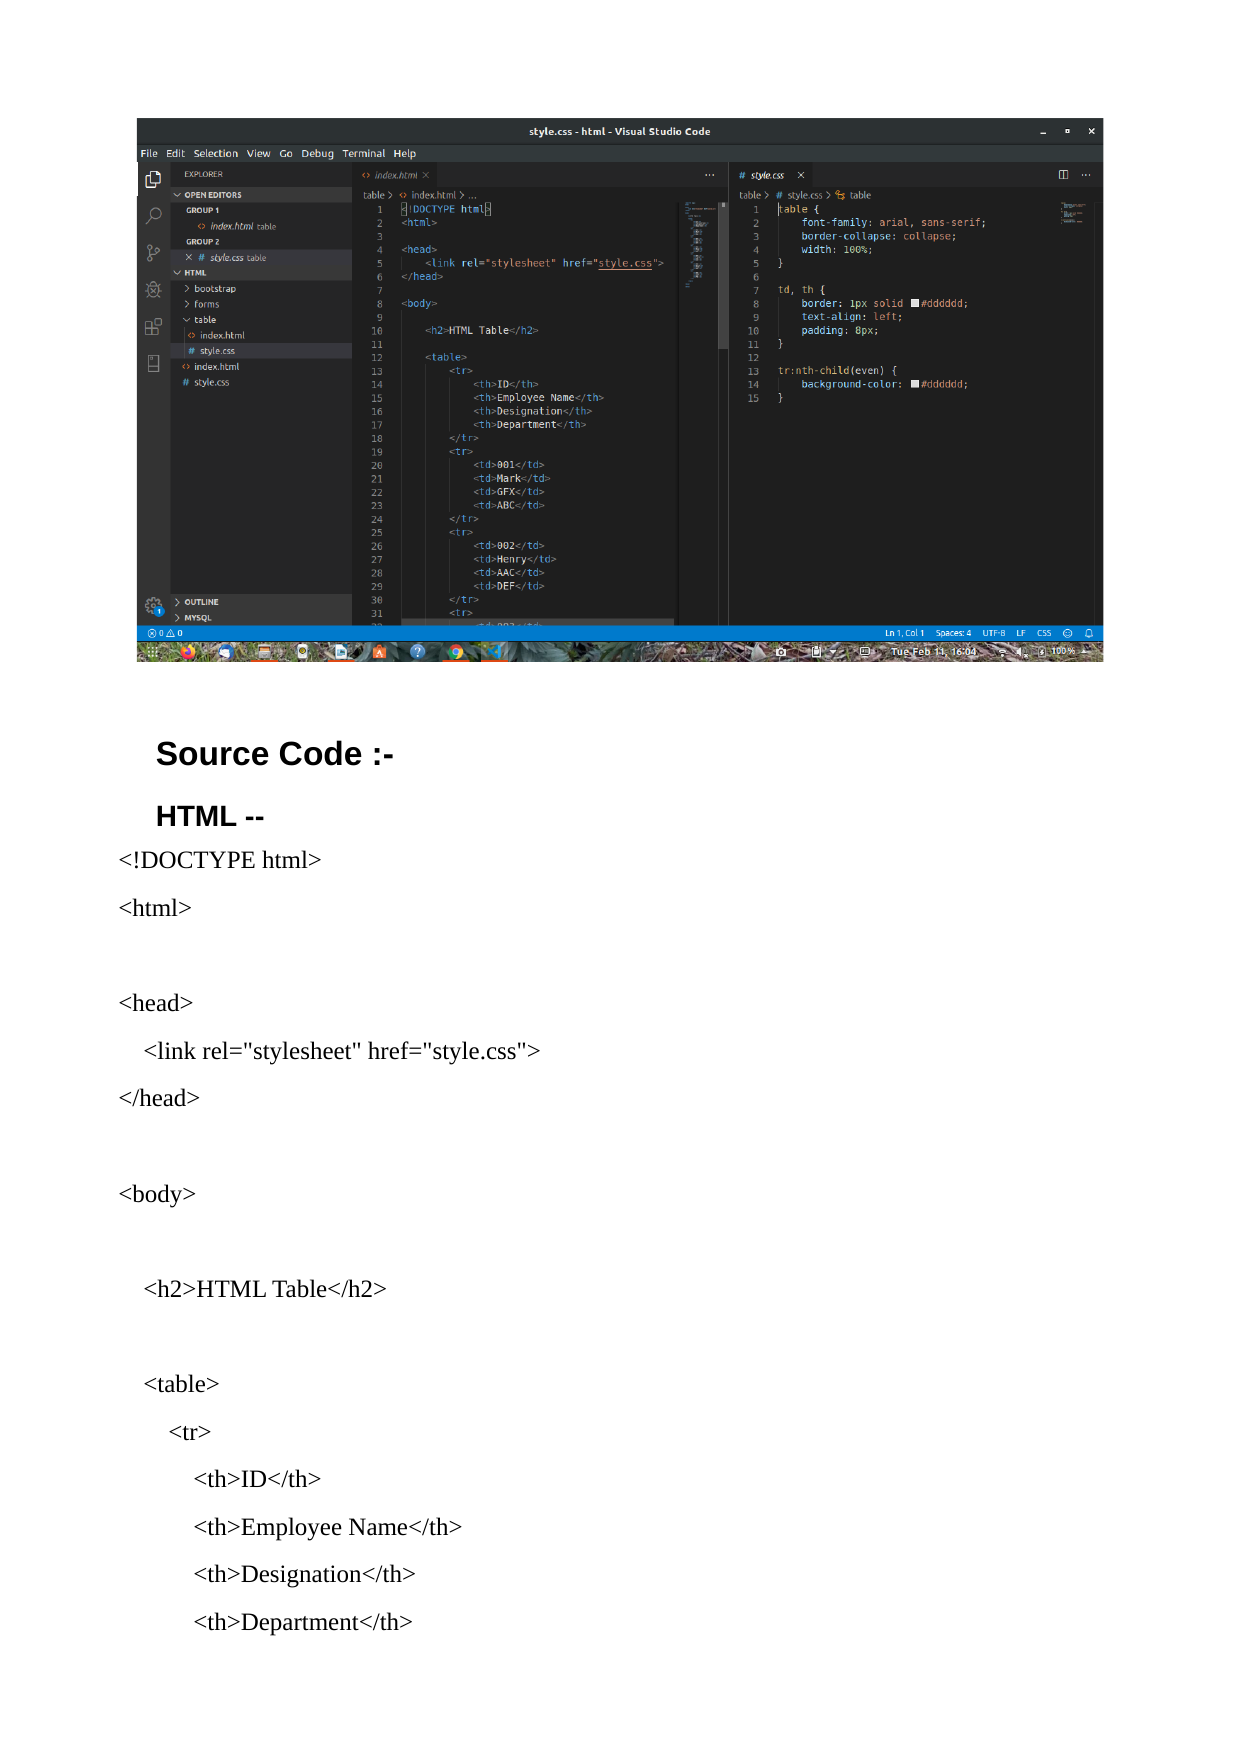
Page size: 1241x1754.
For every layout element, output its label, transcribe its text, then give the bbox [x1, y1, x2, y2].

text <th>Employee Name</th> [118, 1512, 1122, 1541]
subtitle HTML -- [156, 799, 1122, 833]
text <table> [118, 1369, 1122, 1398]
text <tr> [118, 1417, 1122, 1445]
subtitle Source Code :- [156, 733, 1122, 772]
text <!DOCTYPE html> [118, 845, 1122, 874]
text <th>Designation</th> [118, 1559, 1122, 1588]
text <th>Department</th> [118, 1607, 1122, 1636]
text <th>ID</th> [118, 1464, 1122, 1493]
text <link rel="stylesheet" href="style.css"> [118, 1036, 1122, 1064]
picture [136, 118, 1104, 662]
text </head> [118, 1083, 1122, 1112]
text <head> [118, 988, 1122, 1017]
text <h2>HTML Table</h2> [118, 1274, 1122, 1303]
text <body> [118, 1179, 1122, 1207]
text <html> [118, 893, 1122, 922]
